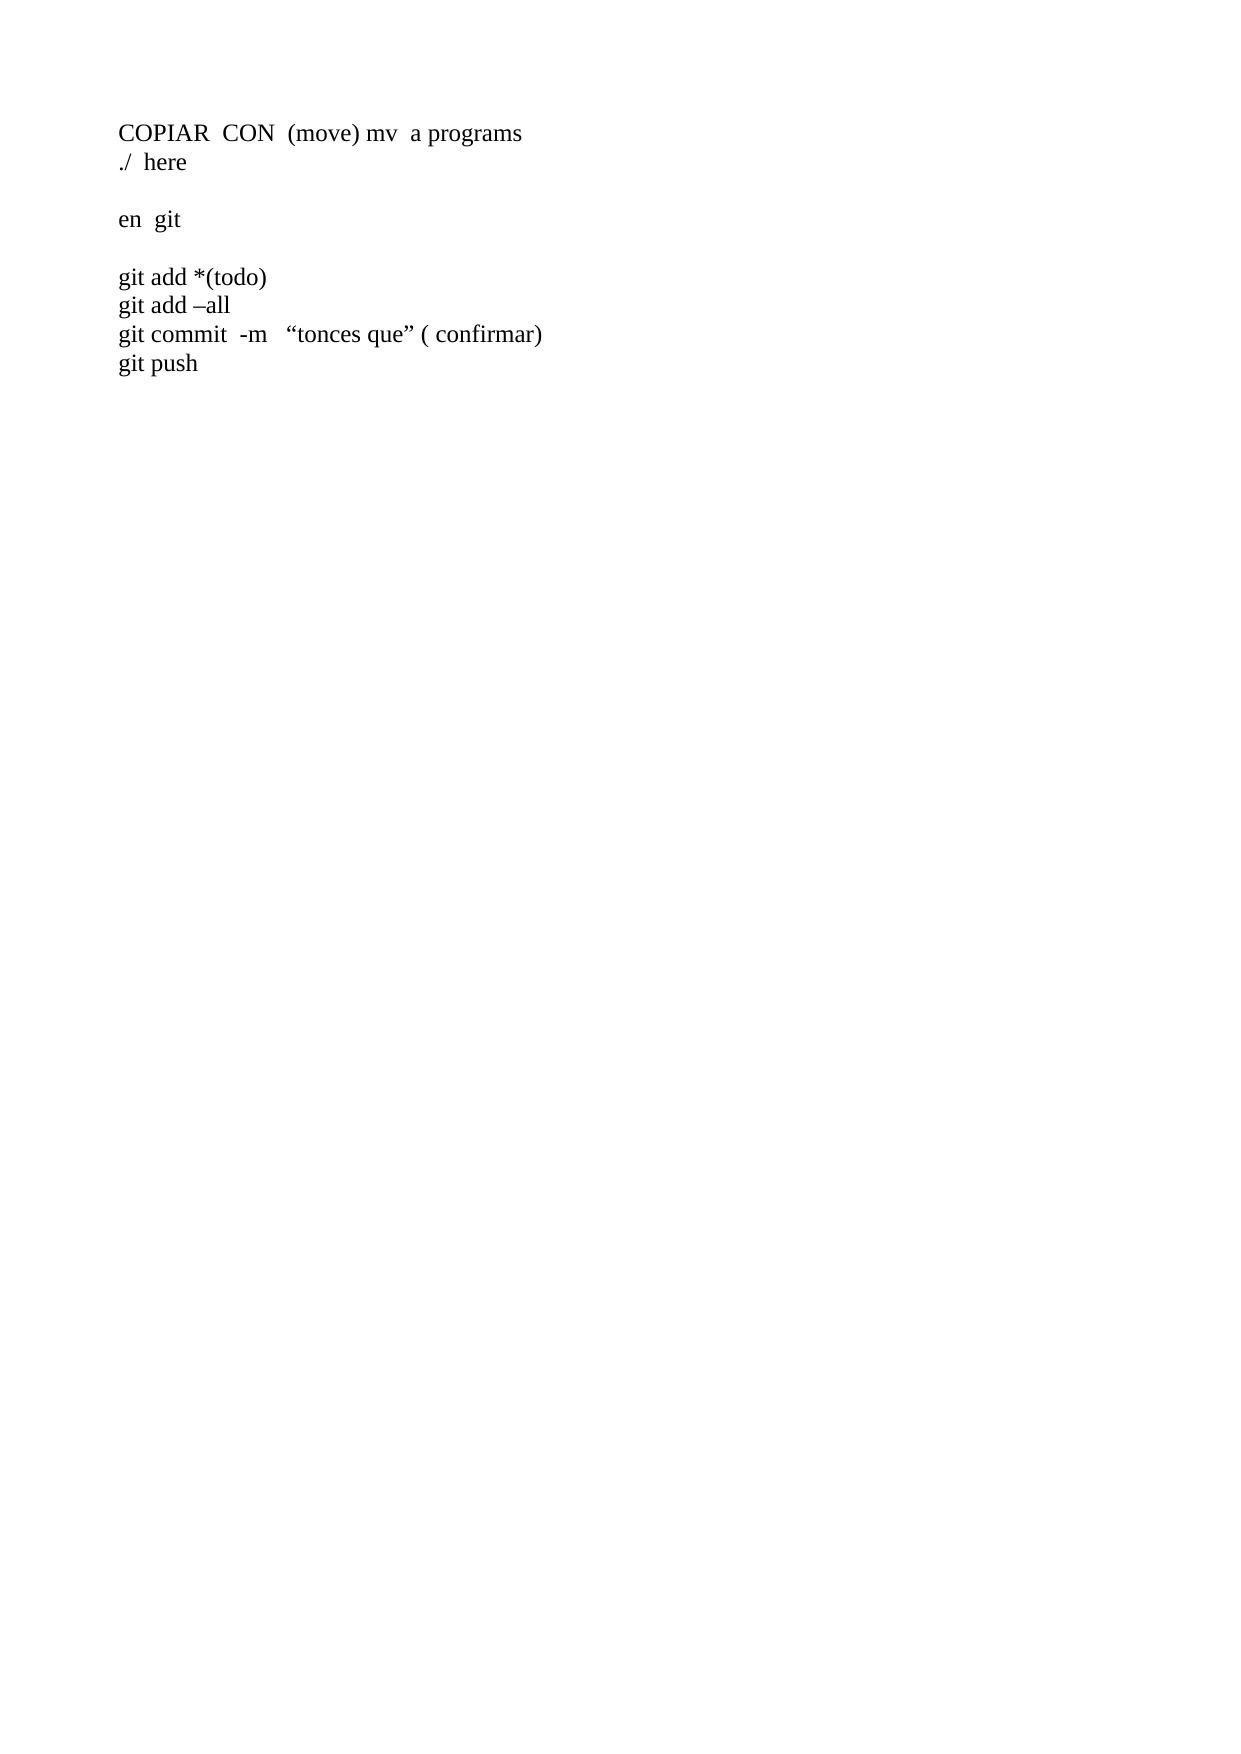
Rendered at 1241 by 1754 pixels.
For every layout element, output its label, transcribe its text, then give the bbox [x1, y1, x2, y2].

text git push [118, 348, 1122, 377]
text COPIAR CON (move) mv a programs [118, 118, 1122, 147]
text git add *(todo) [118, 262, 1122, 291]
text git commit -m “tonces que” ( confirmar) [118, 319, 1122, 348]
text git add –all [118, 291, 1122, 319]
text en git [118, 204, 1122, 233]
text ./ here [118, 147, 1122, 176]
